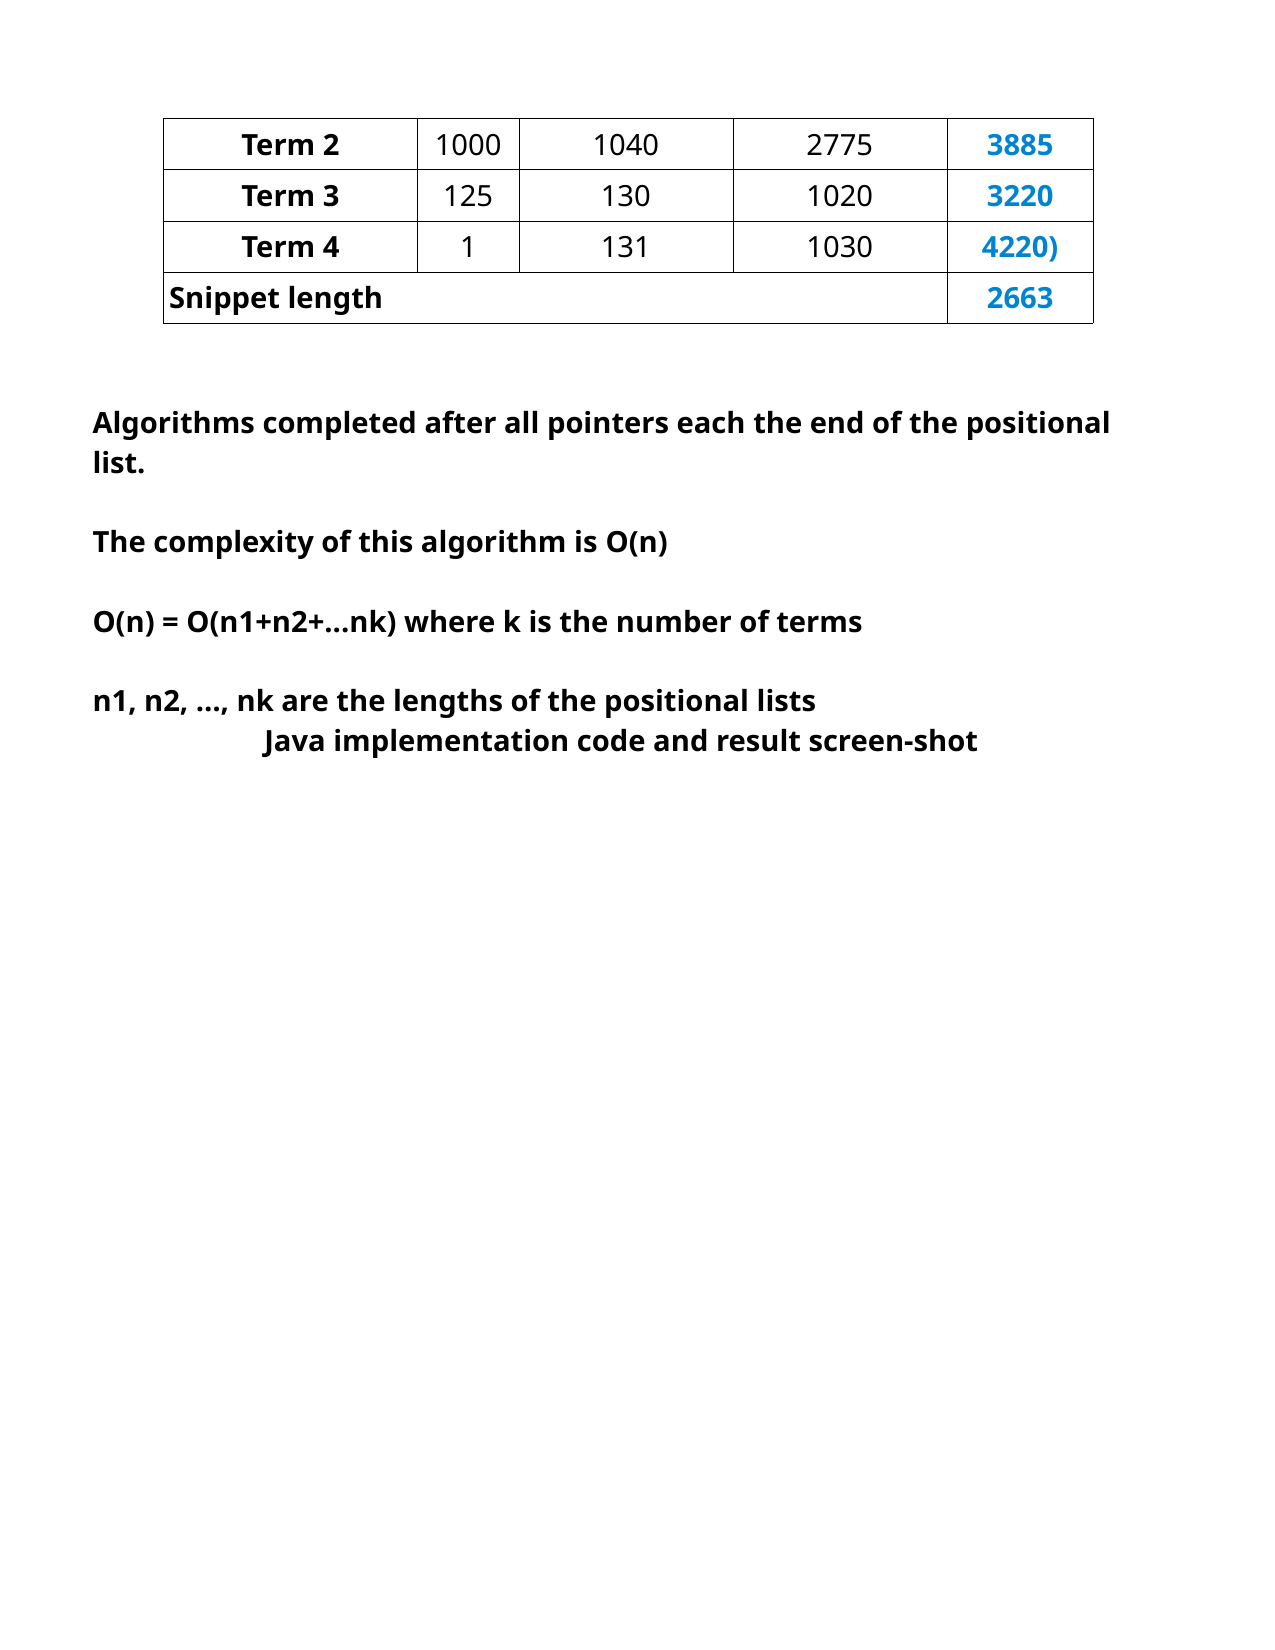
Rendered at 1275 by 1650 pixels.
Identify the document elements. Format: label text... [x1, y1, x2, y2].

table_cell 2775 [734, 119, 947, 169]
table_cell 1 [418, 222, 519, 272]
table_cell 130 [520, 170, 733, 221]
text Algorithms completed after all pointers each the end of the positional list. [92, 403, 1158, 482]
table_cell Term 2 [164, 119, 417, 169]
text O(n) = O(n1+n2+...nk) where k is the number of terms [92, 601, 1158, 641]
table_cell Snippet length [164, 273, 947, 323]
text n1, n2, …, nk are the lengths of the positional lists [92, 680, 1158, 720]
table_cell Term 3 [164, 170, 417, 221]
table_cell 4220) [948, 222, 1093, 272]
table_cell 3220 [948, 170, 1093, 221]
table_cell 1030 [734, 222, 947, 272]
text Java implementation code and result screen-shot [92, 720, 1158, 760]
table_cell 3885 [948, 119, 1093, 169]
table_cell 131 [520, 222, 733, 272]
table_cell 125 [418, 170, 519, 221]
text The complexity of this algorithm is O(n) [92, 522, 1158, 561]
table_cell Term 4 [164, 222, 417, 272]
table_cell 1020 [734, 170, 947, 221]
table_cell 2663 [948, 273, 1093, 323]
table_cell 1040 [520, 119, 733, 169]
table_cell 1000 [418, 119, 519, 169]
